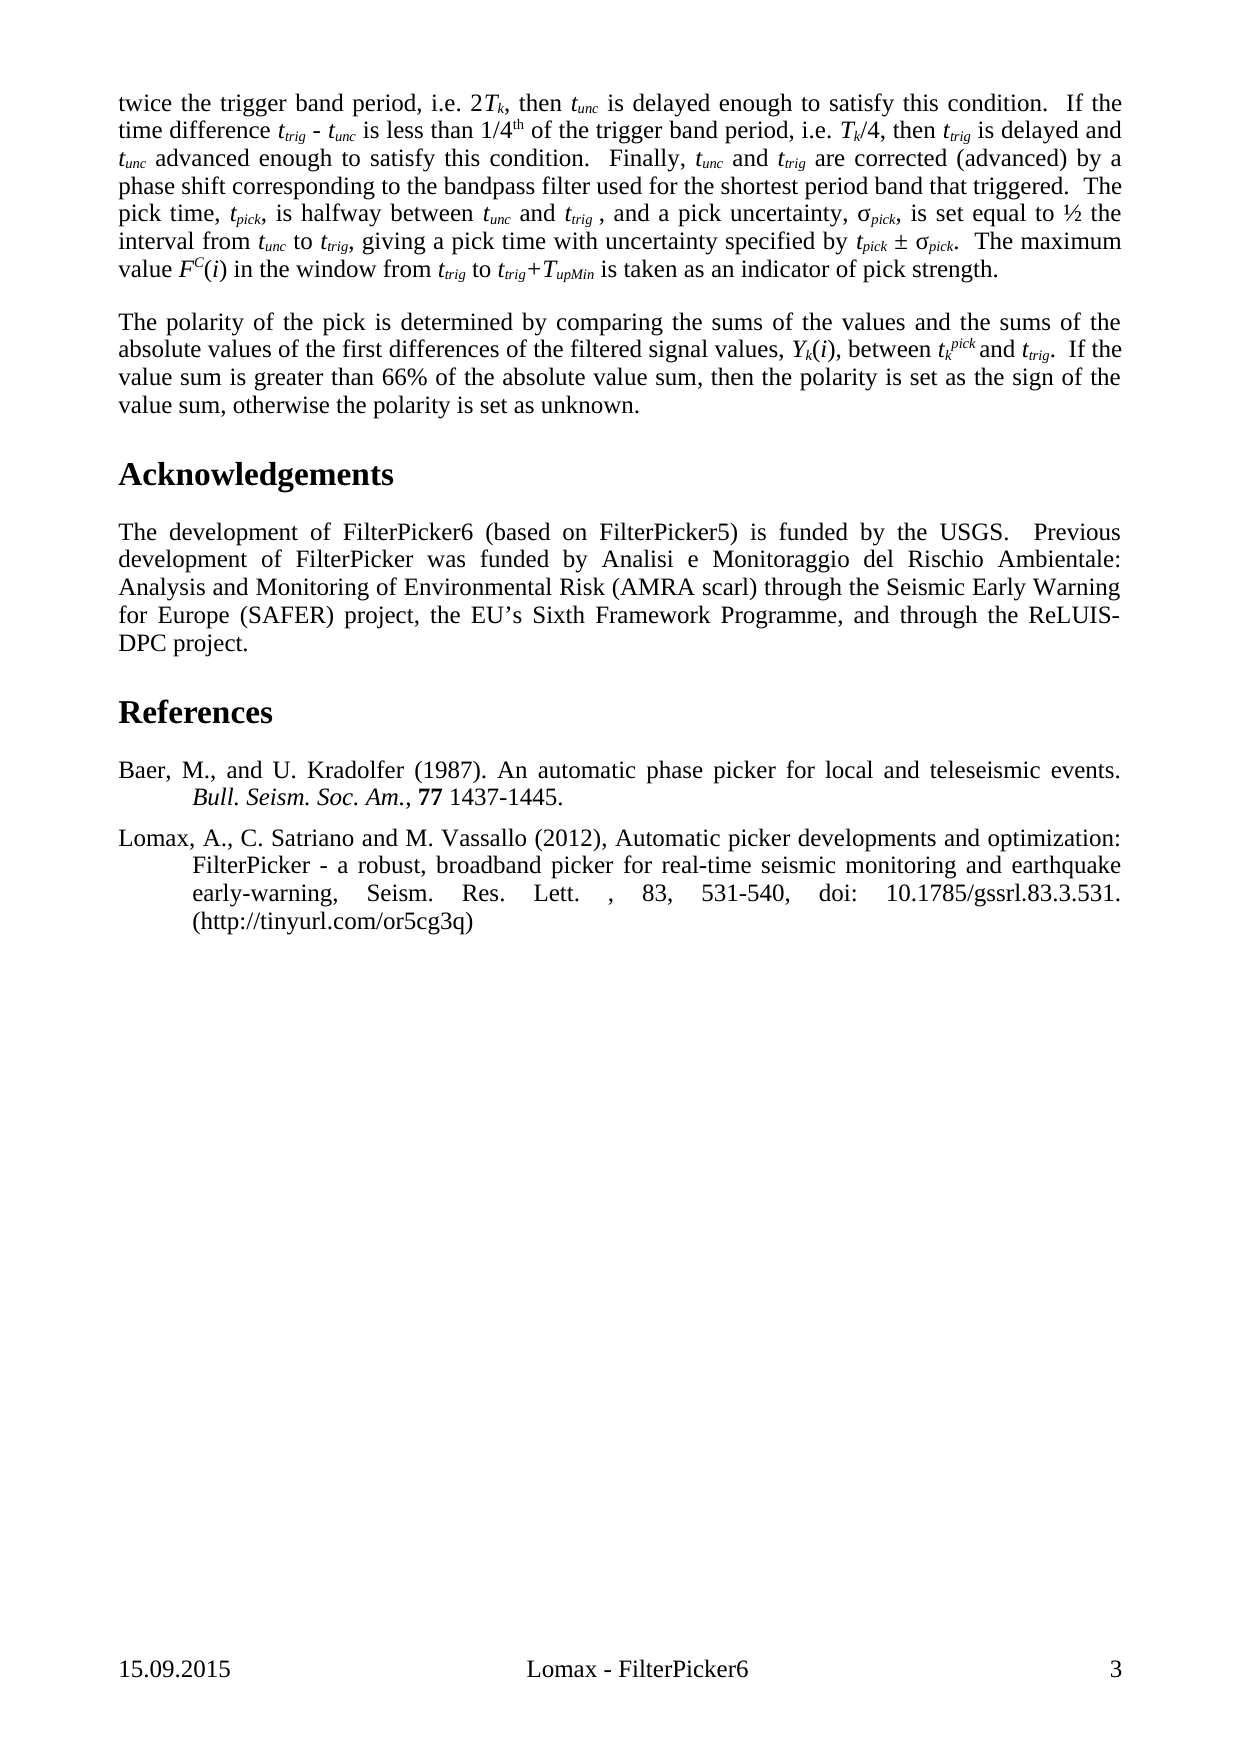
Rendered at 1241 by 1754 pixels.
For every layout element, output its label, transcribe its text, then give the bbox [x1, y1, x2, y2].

text The polarity of the pick is determined by comparing the sums of the values and the sums of the absolute values of the first differences of the filtered signal values, Yk(i), between tkpick and ttrig. If the value sum is greater than 66% of the absolute value sum, then the polarity is set as the sign of the value sum, otherwise the polarity is set as unknown. [118, 308, 1122, 418]
subtitle Acknowledgements [118, 456, 1122, 493]
text Lomax, A., C. Satriano and M. Vassallo (2012), Automatic picker developments and optimization: FilterPicker - a robust, broadband picker for real-time seismic monitoring and earthquake early-warning, Seism. Res. Lett. , 83, 531-540, doi: 10.1785/gssrl.83.3.531. (http://tinyurl.com/or5cg3q) [118, 824, 1122, 934]
subtitle References [118, 694, 1122, 731]
text twice the trigger band period, i.e. 2Tk, then tunc is delayed enough to satisfy this condition. If the time difference ttrig - tunc is less than 1/4th of the trigger band period, i.e. Tk/4, then ttrig is delayed and tunc advanced enough to satisfy this condition. Finally, tunc and ttrig are corrected (advanced) by a phase shift corresponding to the bandpass filter used for the shortest period band that triggered. The pick time, tpick, is halfway between tunc and ttrig , and a pick uncertainty, σpick, is set equal to ½ the interval from tunc to ttrig, giving a pick time with uncertainty specified by tpick ± σpick. The maximum value FC(i) in the window from ttrig to ttrig+TupMin is taken as an indicator of pick strength. [118, 89, 1122, 283]
text Baer, M., and U. Kradolfer (1987). An automatic phase picker for local and teleseismic events. Bull. Seism. Soc. Am., 77 1437-1445. [118, 756, 1122, 811]
text The development of FilterPicker6 (based on FilterPicker5) is funded by the USGS. Previous development of FilterPicker was funded by Analisi e Monitoraggio del Rischio Ambientale: Analysis and Monitoring of Environmental Risk (AMRA scarl) through the Seismic Early Warning for Europe (SAFER) project, the EU’s Sixth Framework Programme, and through the ReLUIS-DPC project. [118, 518, 1122, 656]
